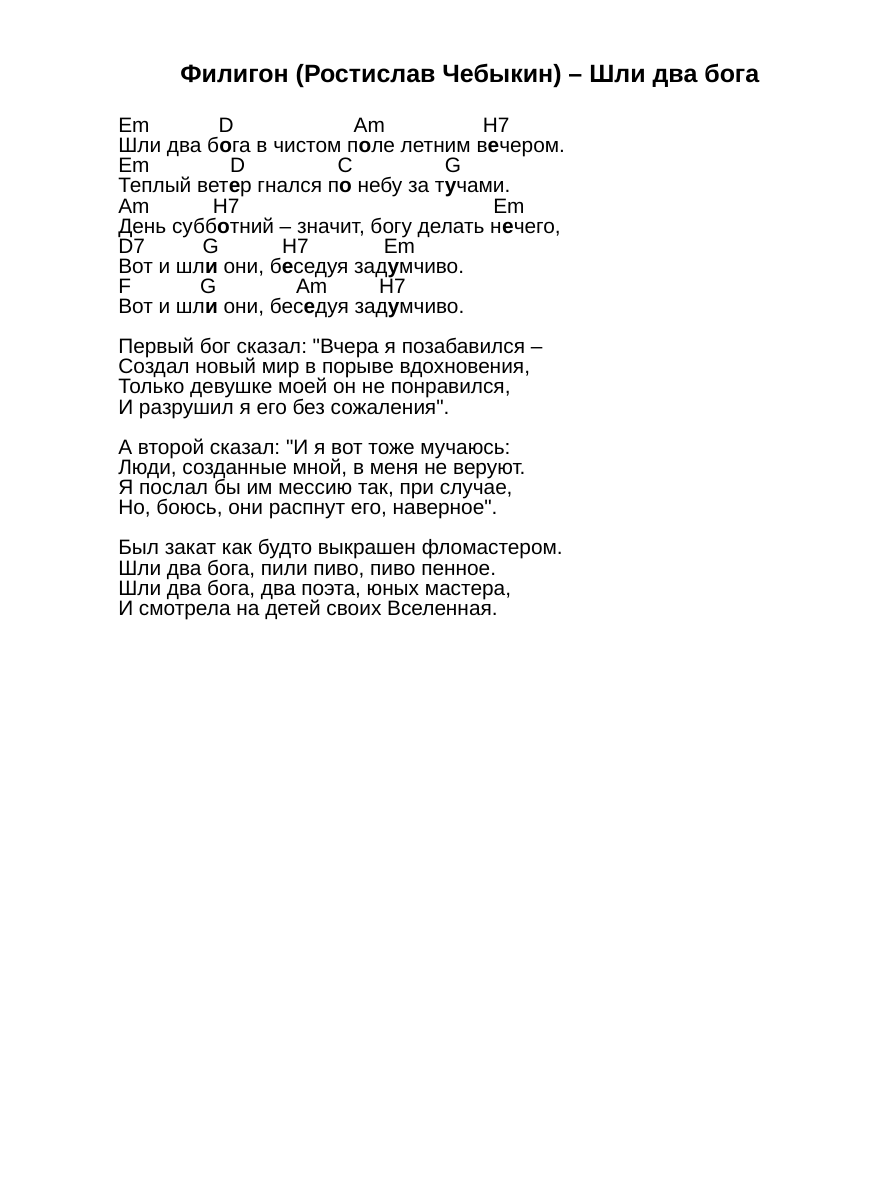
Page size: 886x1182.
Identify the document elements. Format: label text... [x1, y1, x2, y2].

text Шли два бога, пили пиво, пиво пенное. [118, 559, 827, 579]
text День субботний – значит, богу делать нечего, [118, 217, 827, 237]
text И разрушил я его без сожаления". [118, 398, 827, 418]
text А второй сказал: "И я вот тоже мучаюсь: [118, 438, 827, 458]
text Но, боюсь, они распнут его, наверное". [118, 498, 827, 519]
text Первый бог сказал: "Вчера я позабавился – [118, 338, 827, 358]
text Вот и шли они, беседуя задумчиво. [118, 297, 827, 318]
text Люди, созданные мной, в меня не веруют. [118, 458, 827, 478]
text Em D Am H7 [118, 117, 827, 137]
text F G Am H7 [118, 277, 827, 297]
text Только девушке моей он не понравился, [118, 378, 827, 398]
text Em D C G [118, 157, 827, 177]
text Теплый ветер гнался по небу за тучами. [118, 177, 827, 197]
text Был закат как будто выкрашен фломастером. [118, 539, 827, 559]
text Шли два бога, два поэта, юных мастера, [118, 579, 827, 599]
text Шли два бога в чистом поле летним вечером. [118, 137, 827, 157]
text И смотрела на детей своих Вселенная. [118, 599, 827, 619]
text Вот и шли они, беседуя задумчиво. [118, 257, 827, 277]
text Создал новый мир в порыве вдохновения, [118, 358, 827, 378]
text Я послал бы им мессию так, при случае, [118, 478, 827, 498]
text Филигон (Ростислав Чебыкин) – Шли два бога [120, 59, 827, 88]
text Am H7 Em [118, 197, 827, 217]
text D7 G H7 Em [118, 237, 827, 257]
